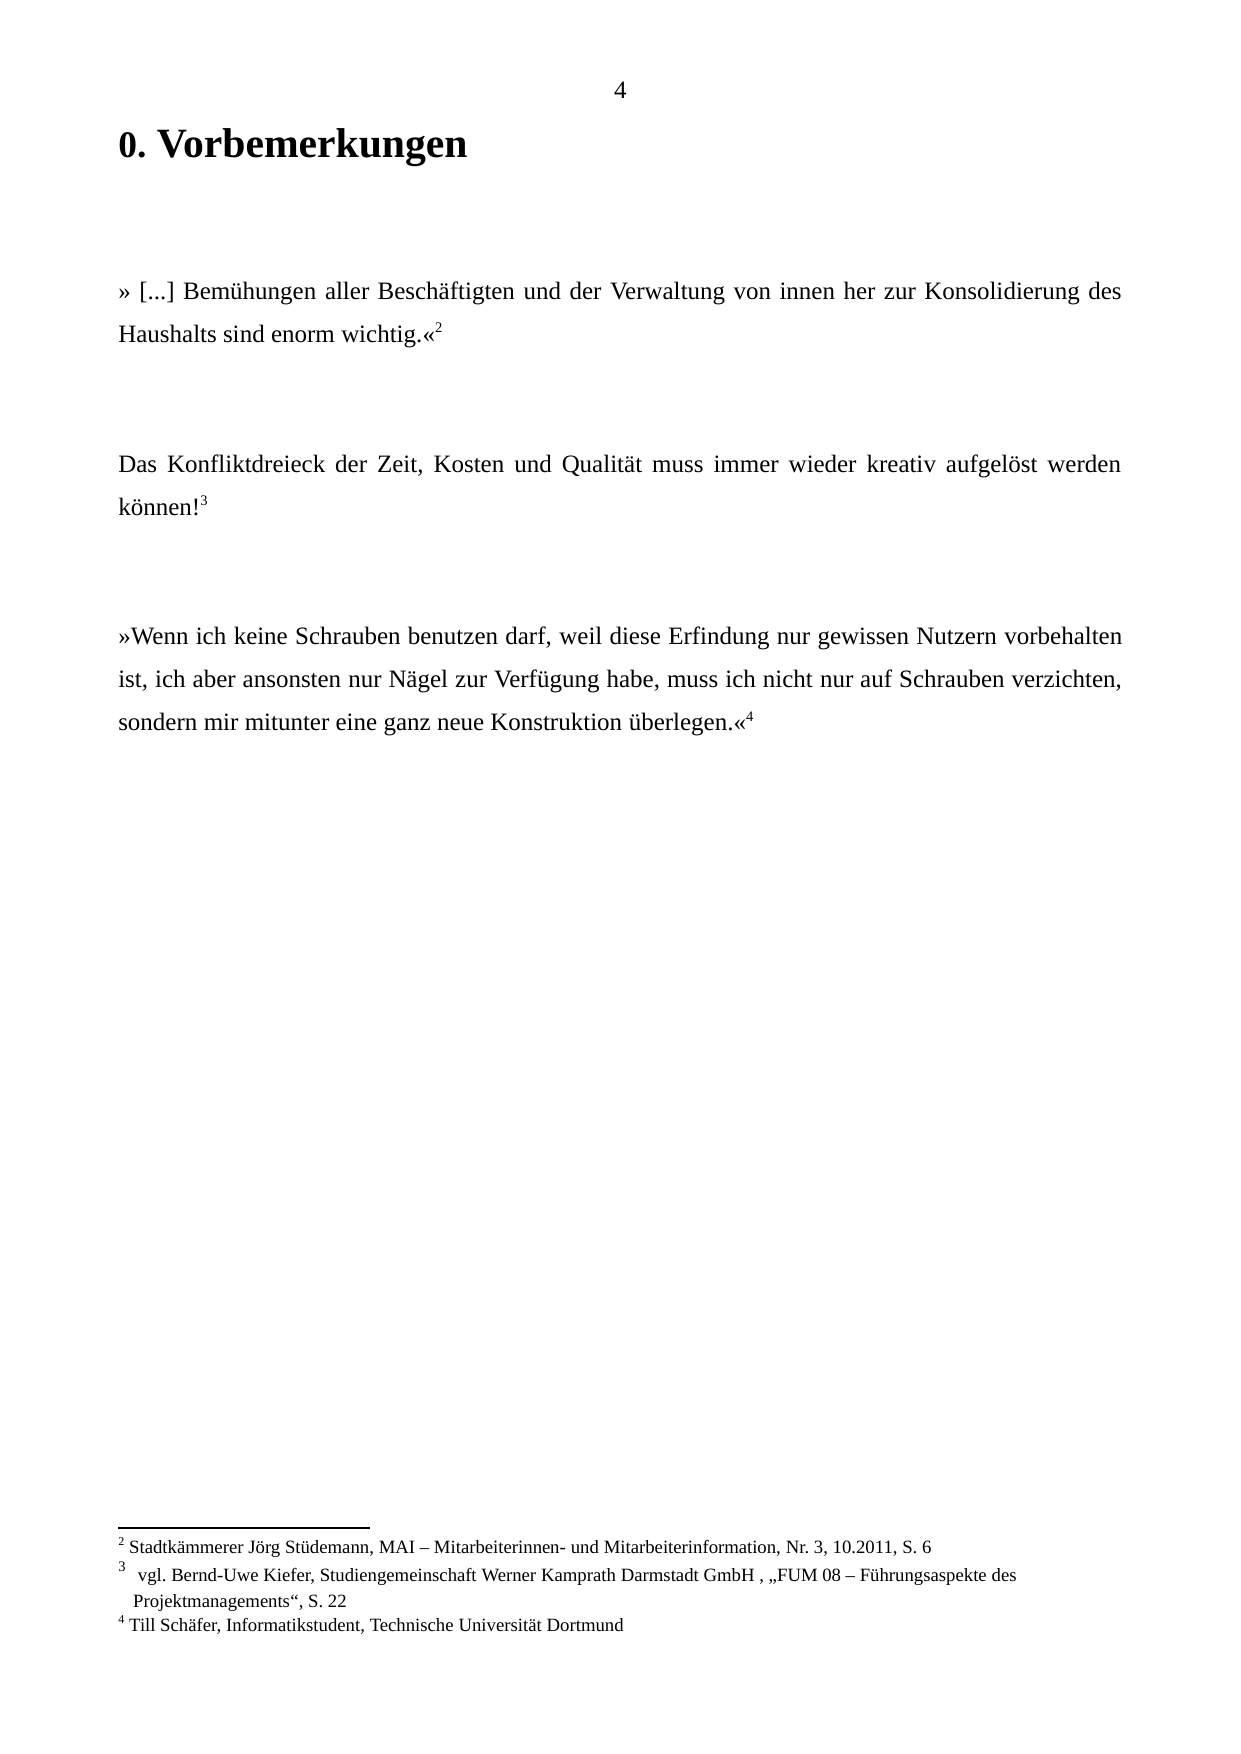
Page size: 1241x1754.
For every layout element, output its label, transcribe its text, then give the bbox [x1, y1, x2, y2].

text Till Schäfer, Informatikstudent, Technische Universität Dortmund [118, 1612, 1122, 1636]
text » [...] Bemühungen aller Beschäftigten und der Verwaltung von innen her zur Konsolidierung des Haushalts sind enorm wichtig.« [118, 276, 1122, 348]
text Das Konfliktdreieck der Zeit, Kosten und Qualität muss immer wieder kreativ aufgelöst werden können! [118, 449, 1122, 521]
text 0. Vorbemerkungen [118, 118, 1122, 166]
text »Wenn ich keine Schrauben benutzen darf, weil diese Erfindung nur gewissen Nutzern vorbehalten ist, ich aber ansonsten nur Nägel zur Verfügung habe, muss ich nicht nur auf Schrauben verzichten, sondern mir mitunter eine ganz neue Konstruktion überlegen.« [118, 621, 1122, 736]
text Stadtkämmerer Jörg Stüdemann, MAI – Mitarbeiterinnen- und Mitarbeiterinformation, Nr. 3, 10.2011, S. 6 [118, 1534, 1122, 1558]
text Projektmanagements“, S. 22 [118, 1587, 1122, 1612]
text vgl. Bernd-Uwe Kiefer, Studiengemeinschaft Werner Kamprath Darmstadt GmbH , „FUM 08 – Führungsaspekte des [118, 1558, 1122, 1587]
